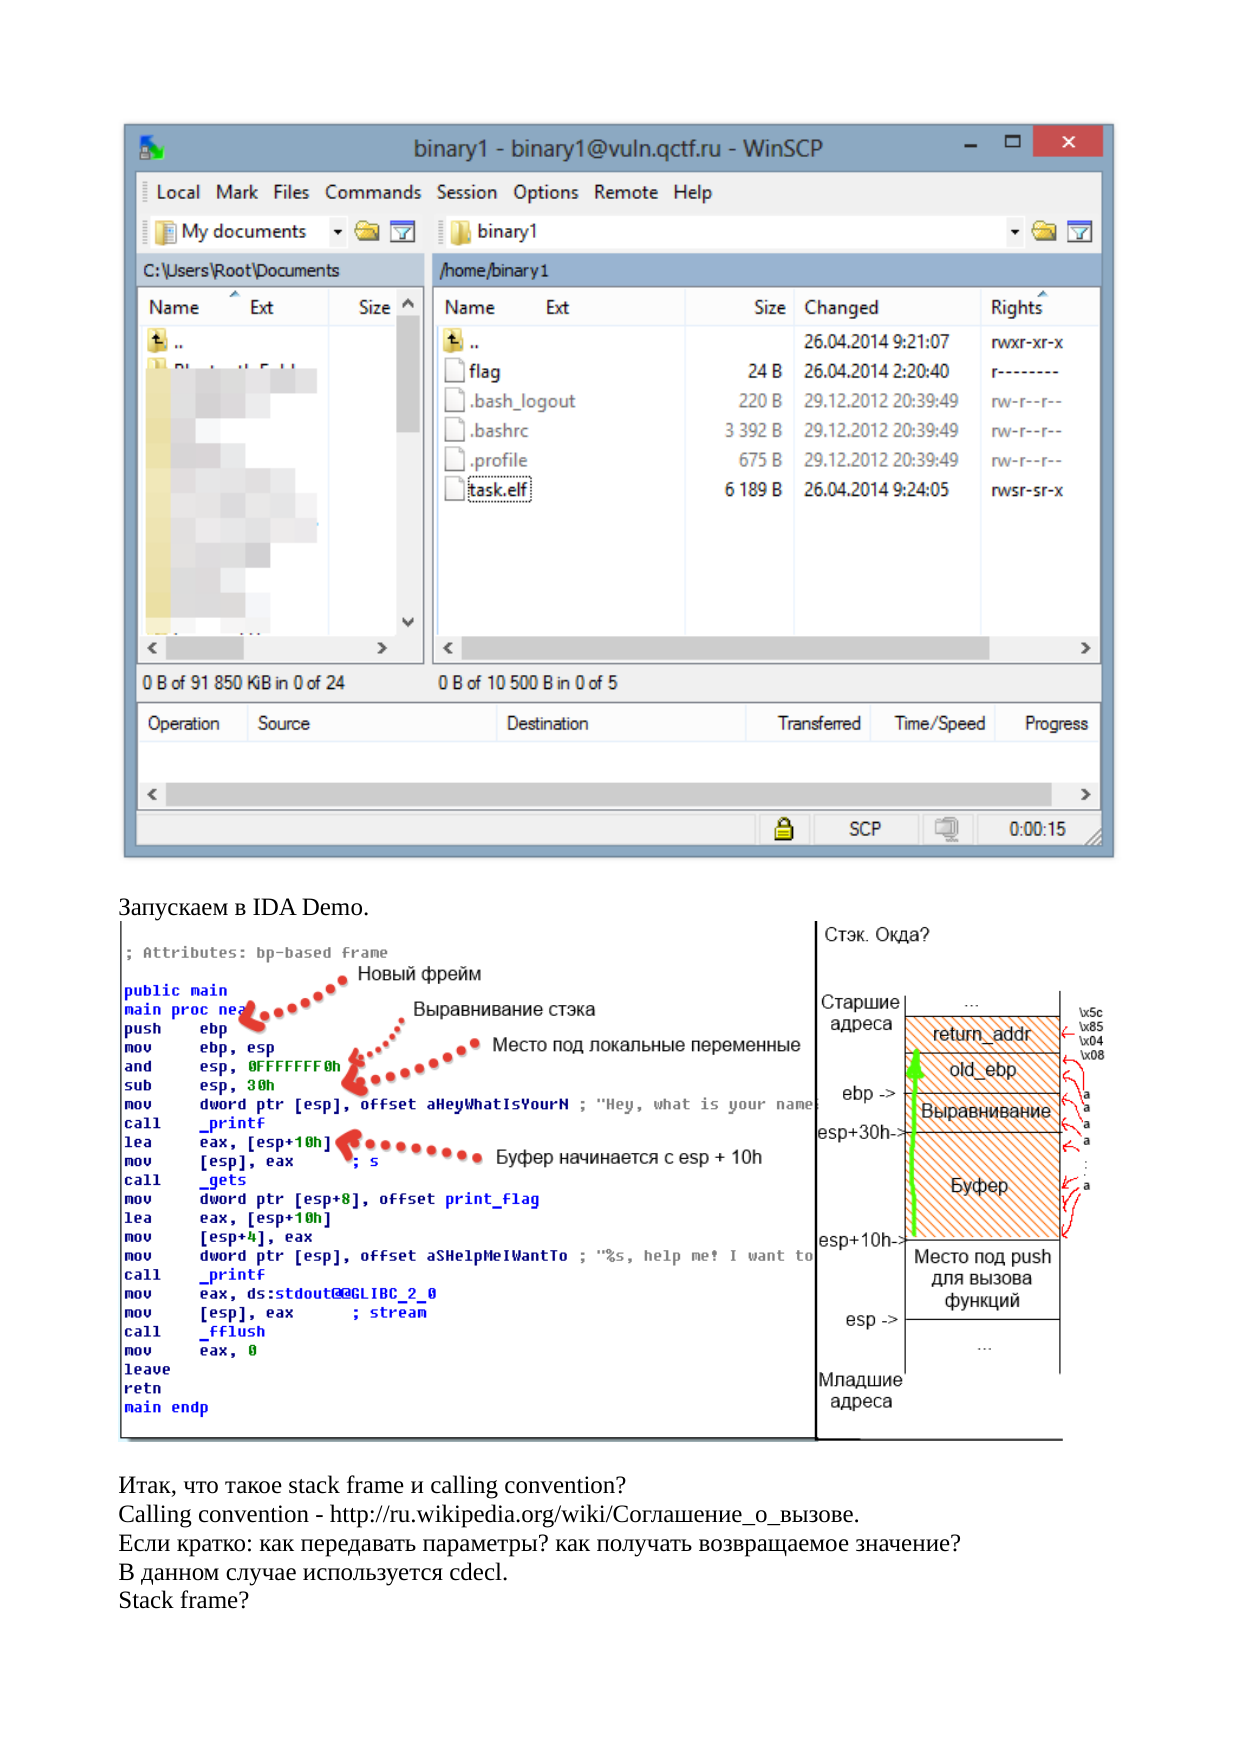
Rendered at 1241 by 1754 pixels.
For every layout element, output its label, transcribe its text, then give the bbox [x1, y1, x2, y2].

picture [118, 118, 1122, 864]
text В данном случае используется cdecl. [118, 1557, 1122, 1586]
text Stack frame? [118, 1586, 1122, 1614]
text Итак, что такое stack frame и calling convention? [118, 1471, 1122, 1499]
text Если кратко: как передавать параметры? как получать возвращаемое значение? [118, 1528, 1122, 1557]
text Запускаем в IDA Demo. [118, 892, 1122, 921]
picture [118, 921, 1122, 1442]
text Calling convention - http://ru.wikipedia.org/wiki/Соглашение_о_вызове. [118, 1499, 1122, 1528]
